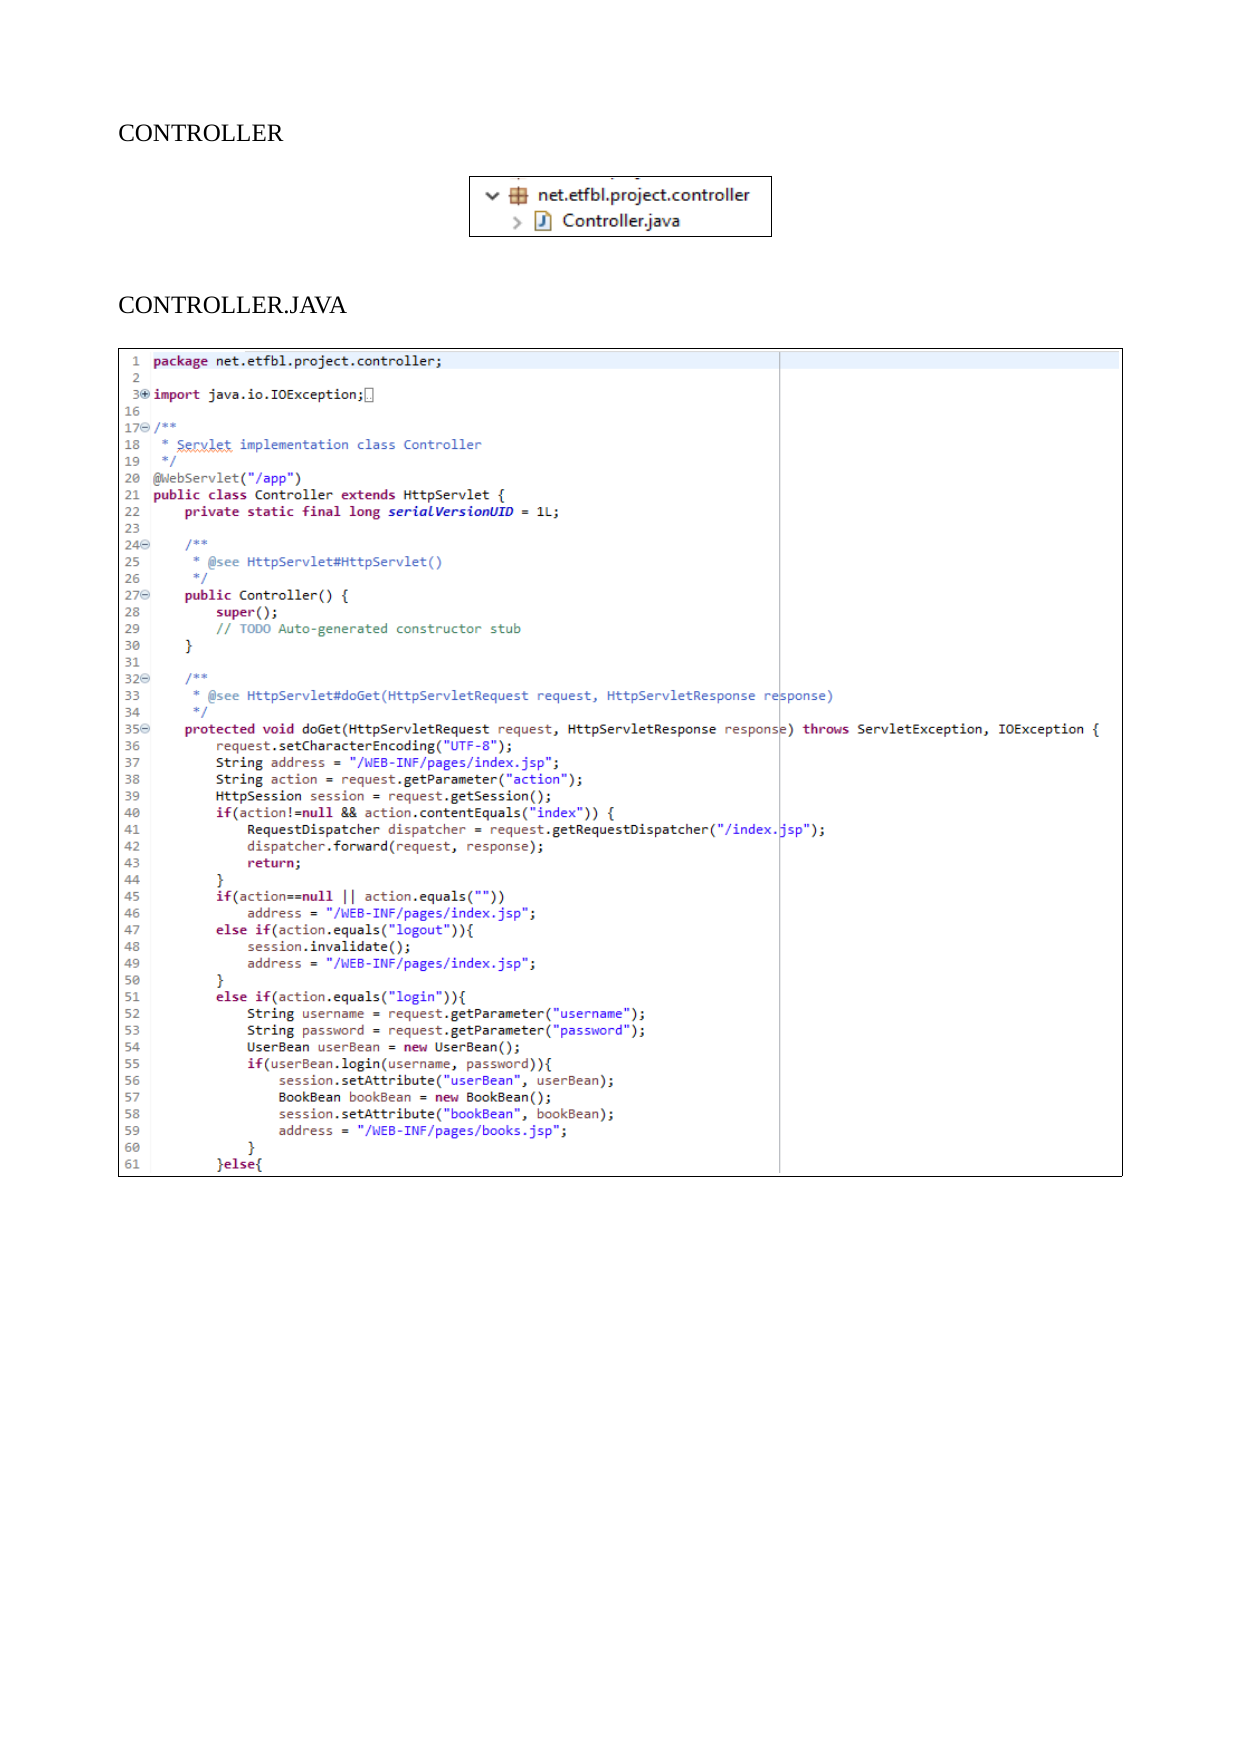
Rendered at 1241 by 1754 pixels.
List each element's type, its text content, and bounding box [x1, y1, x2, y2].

picture [472, 178, 768, 234]
picture [121, 351, 1119, 1173]
text CONTROLLER [118, 118, 1122, 147]
text CONTROLLER.JAVA [118, 291, 1122, 319]
